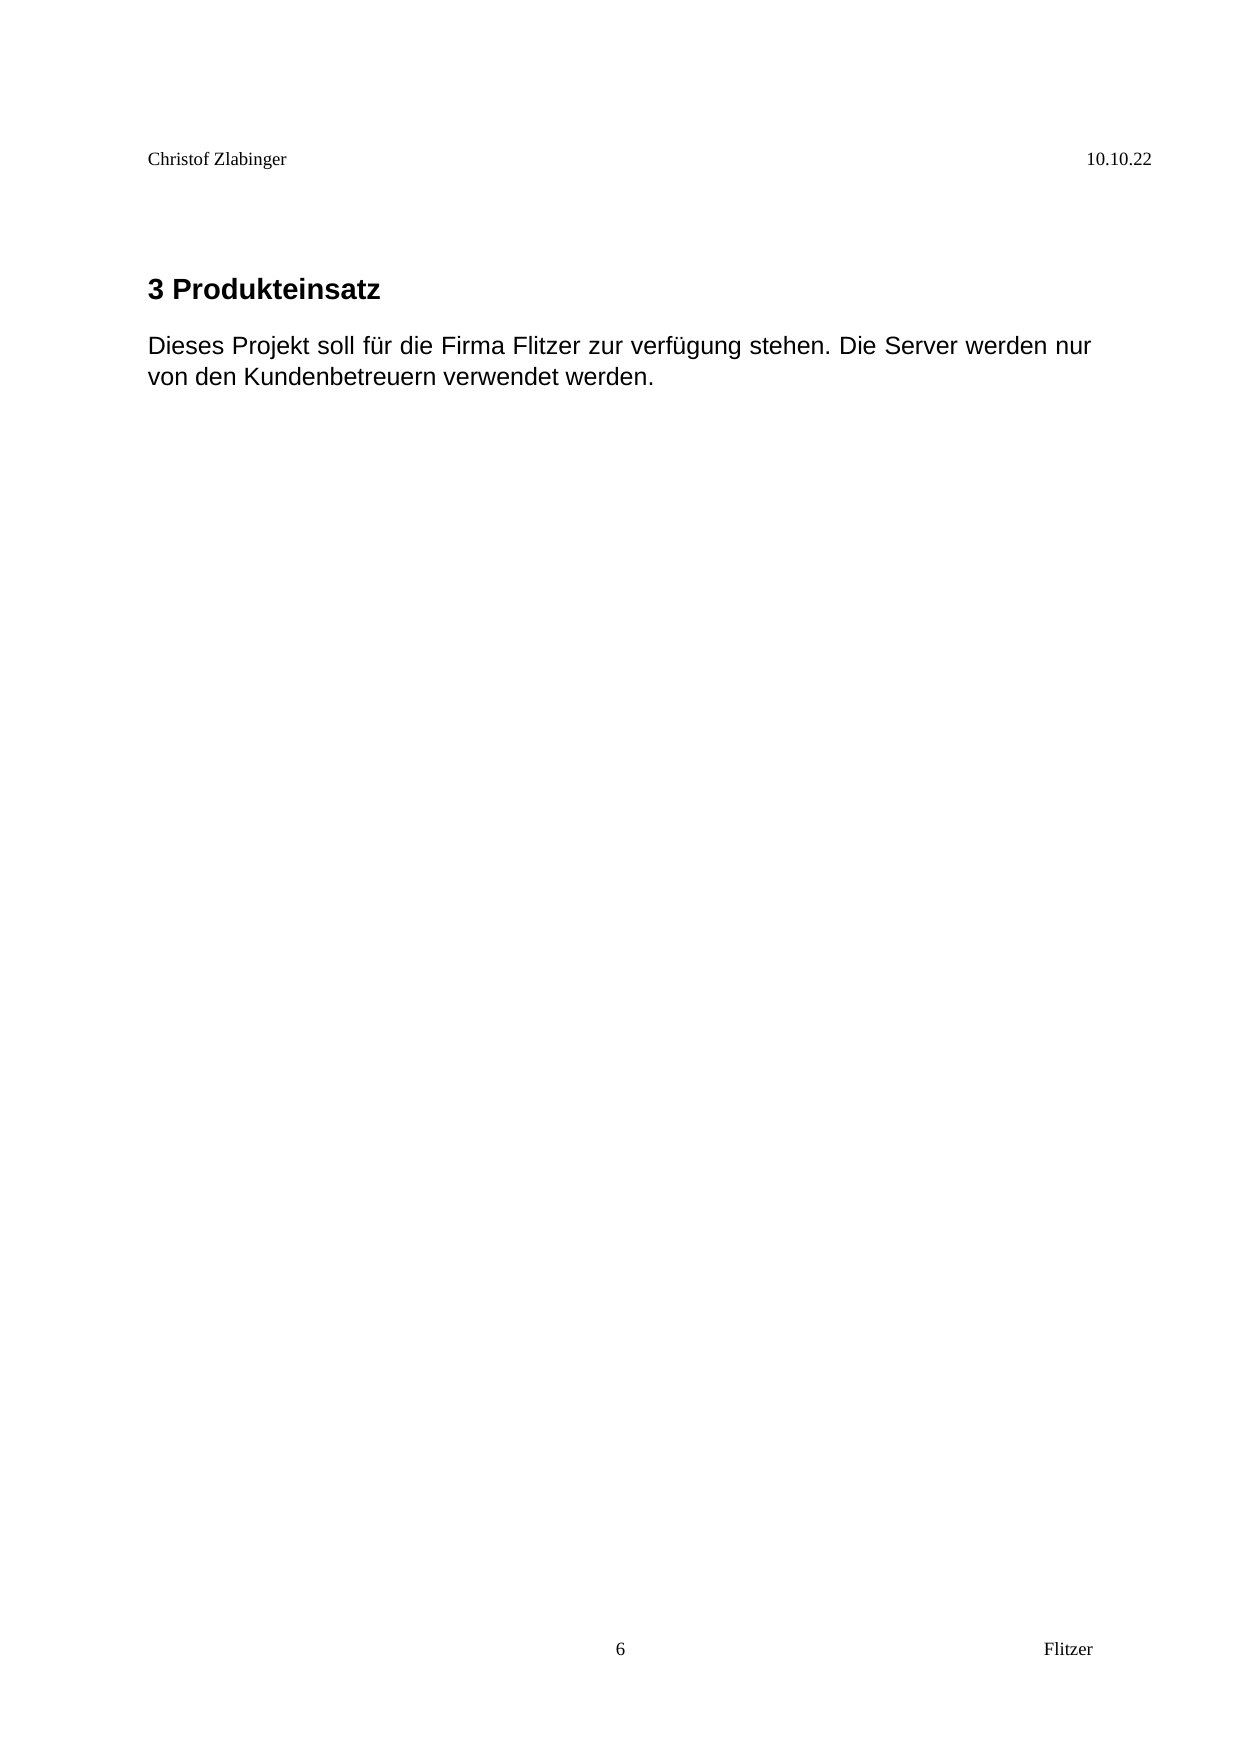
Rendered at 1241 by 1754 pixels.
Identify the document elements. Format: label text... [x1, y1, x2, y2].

text Dieses Projekt soll für die Firma Flitzer zur verfügung stehen. Die Server werden nur von den Kundenbetreuern verwendet werden. [148, 328, 1092, 391]
subtitle Produkteinsatz [148, 272, 1092, 305]
